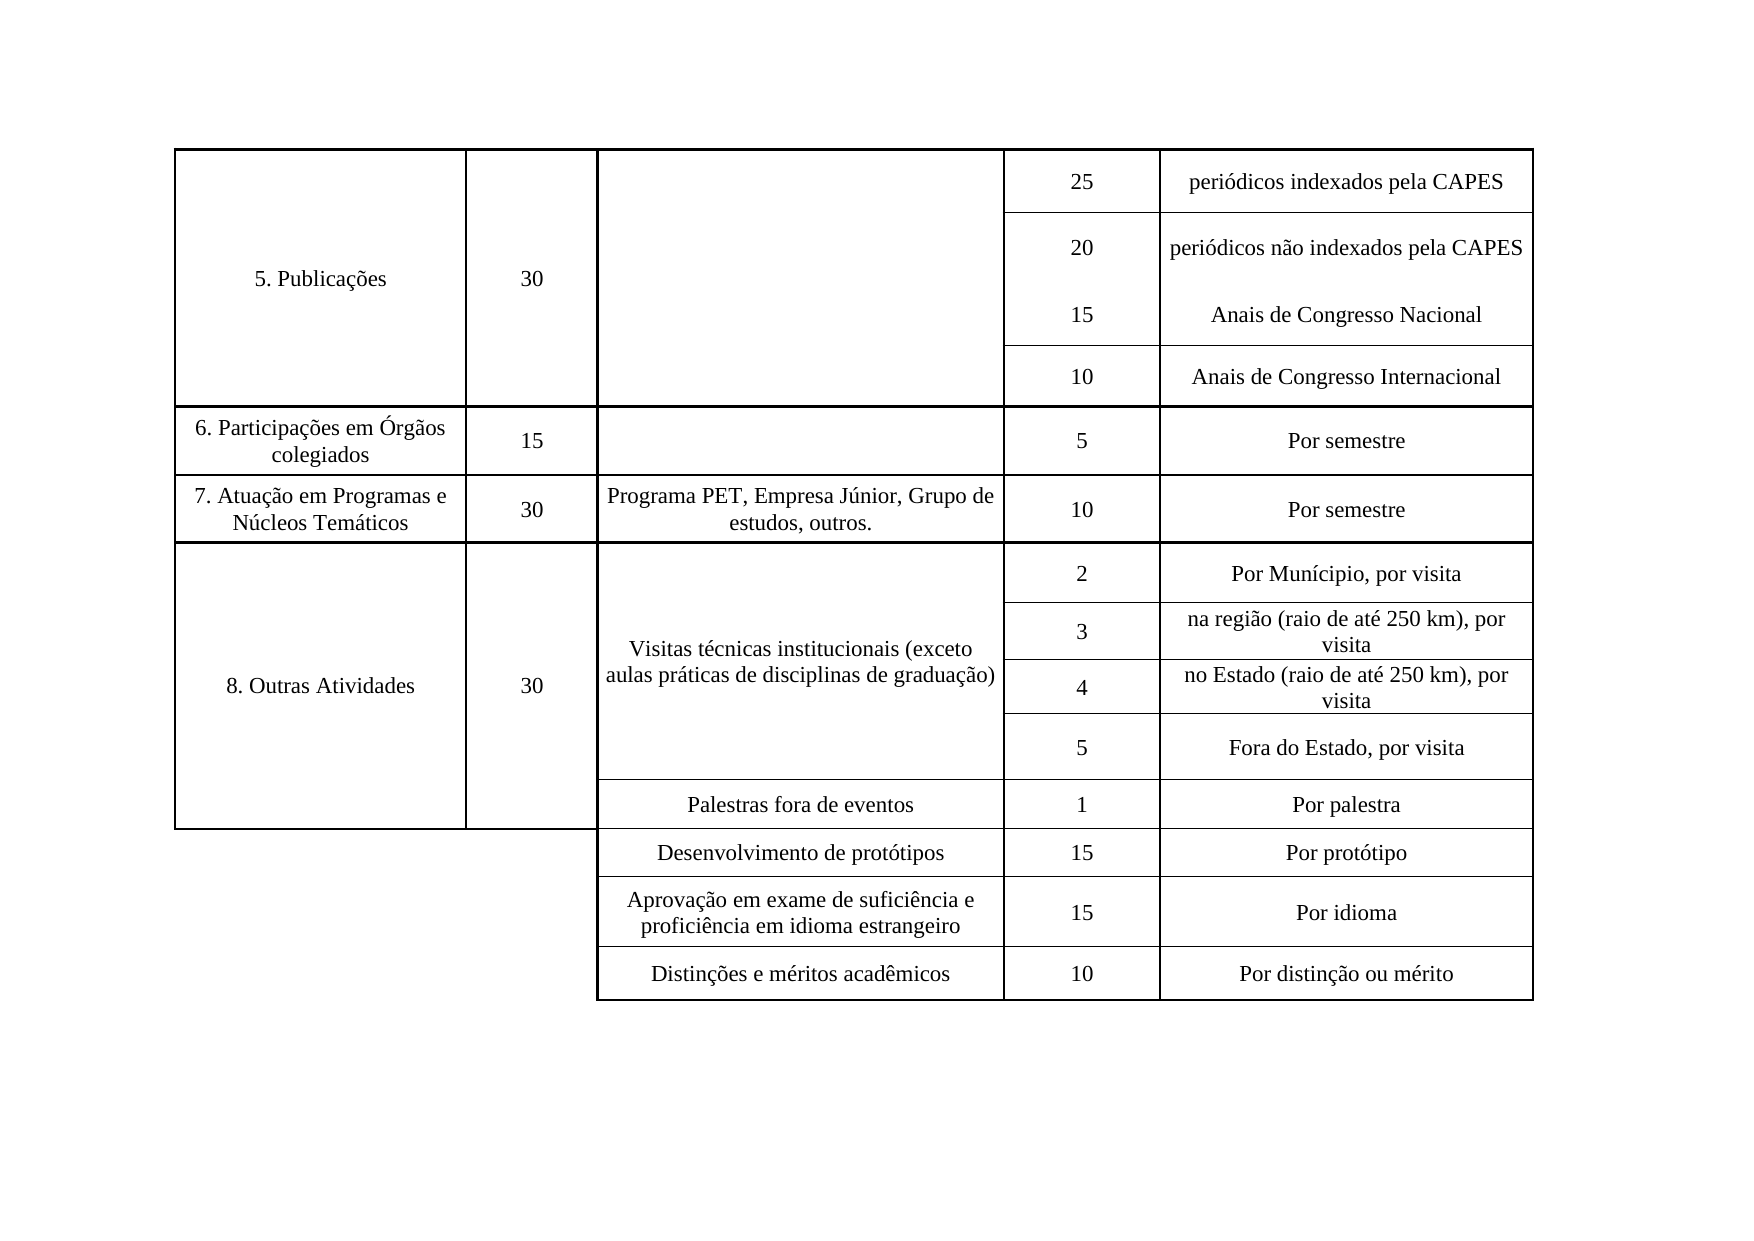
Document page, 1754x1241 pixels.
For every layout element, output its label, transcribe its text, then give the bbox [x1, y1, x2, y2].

table_cell Por Munícipio, por visita [1161, 544, 1532, 602]
table_cell 3 [1005, 603, 1159, 658]
table_cell 7. Atuação em Programas e Núcleos Temáticos [176, 476, 465, 541]
table_cell Desenvolvimento de protótipos [599, 829, 1003, 876]
table_cell 30 [467, 151, 596, 405]
table_cell Distinções e méritos acadêmicos [599, 947, 1003, 999]
table_cell 6. Participações em Órgãos colegiados [176, 408, 465, 474]
table_cell [599, 408, 1003, 474]
table_cell Por semestre [1161, 476, 1532, 541]
table_cell [599, 151, 1003, 405]
table_cell Palestras fora de eventos [599, 780, 1003, 827]
table_cell 15 [1005, 829, 1159, 876]
table_cell 8. Outras Atividades [176, 544, 465, 827]
table_cell 10 [1005, 346, 1159, 405]
table_cell Por palestra [1161, 780, 1532, 827]
table_cell Por distinção ou mérito [1161, 947, 1532, 999]
table_cell 5. Publicações [176, 151, 465, 405]
table_cell 15 [1005, 877, 1159, 946]
table_cell Visitas técnicas institucionais (exceto aulas práticas de disciplinas de graduação) [599, 544, 1003, 779]
table_cell Programa PET, Empresa Júnior, Grupo de estudos, outros. [599, 476, 1003, 541]
table_cell periódicos não indexados pela CAPES [1161, 213, 1532, 280]
table_cell 10 [1005, 947, 1159, 999]
table_cell no Estado (raio de até 250 km), por visita [1161, 660, 1532, 713]
table_cell 30 [467, 476, 596, 541]
table_cell 2 [1005, 544, 1159, 602]
table_cell Por idioma [1161, 877, 1532, 946]
table_cell Por protótipo [1161, 829, 1532, 876]
table_cell 15 [467, 408, 596, 474]
table_cell 5 [1005, 714, 1159, 779]
table_cell 25 [1005, 151, 1159, 212]
table_cell 1 [1005, 780, 1159, 827]
table_cell 30 [467, 544, 596, 827]
table_cell na região (raio de até 250 km), por visita [1161, 603, 1532, 658]
table_cell Anais de Congresso Nacional [1161, 280, 1532, 344]
table_cell Fora do Estado, por visita [1161, 714, 1532, 779]
table_cell 4 [1005, 660, 1159, 713]
table_cell Aprovação em exame de suficiência e proficiência em idioma estrangeiro [599, 877, 1003, 946]
table_cell 5 [1005, 408, 1159, 474]
table_cell 10 [1005, 476, 1159, 541]
table_cell Por semestre [1161, 408, 1532, 474]
table_cell periódicos indexados pela CAPES [1161, 151, 1532, 212]
table_cell 15 [1005, 280, 1159, 344]
table_cell Anais de Congresso Internacional [1161, 346, 1532, 405]
table_cell 20 [1005, 213, 1159, 280]
